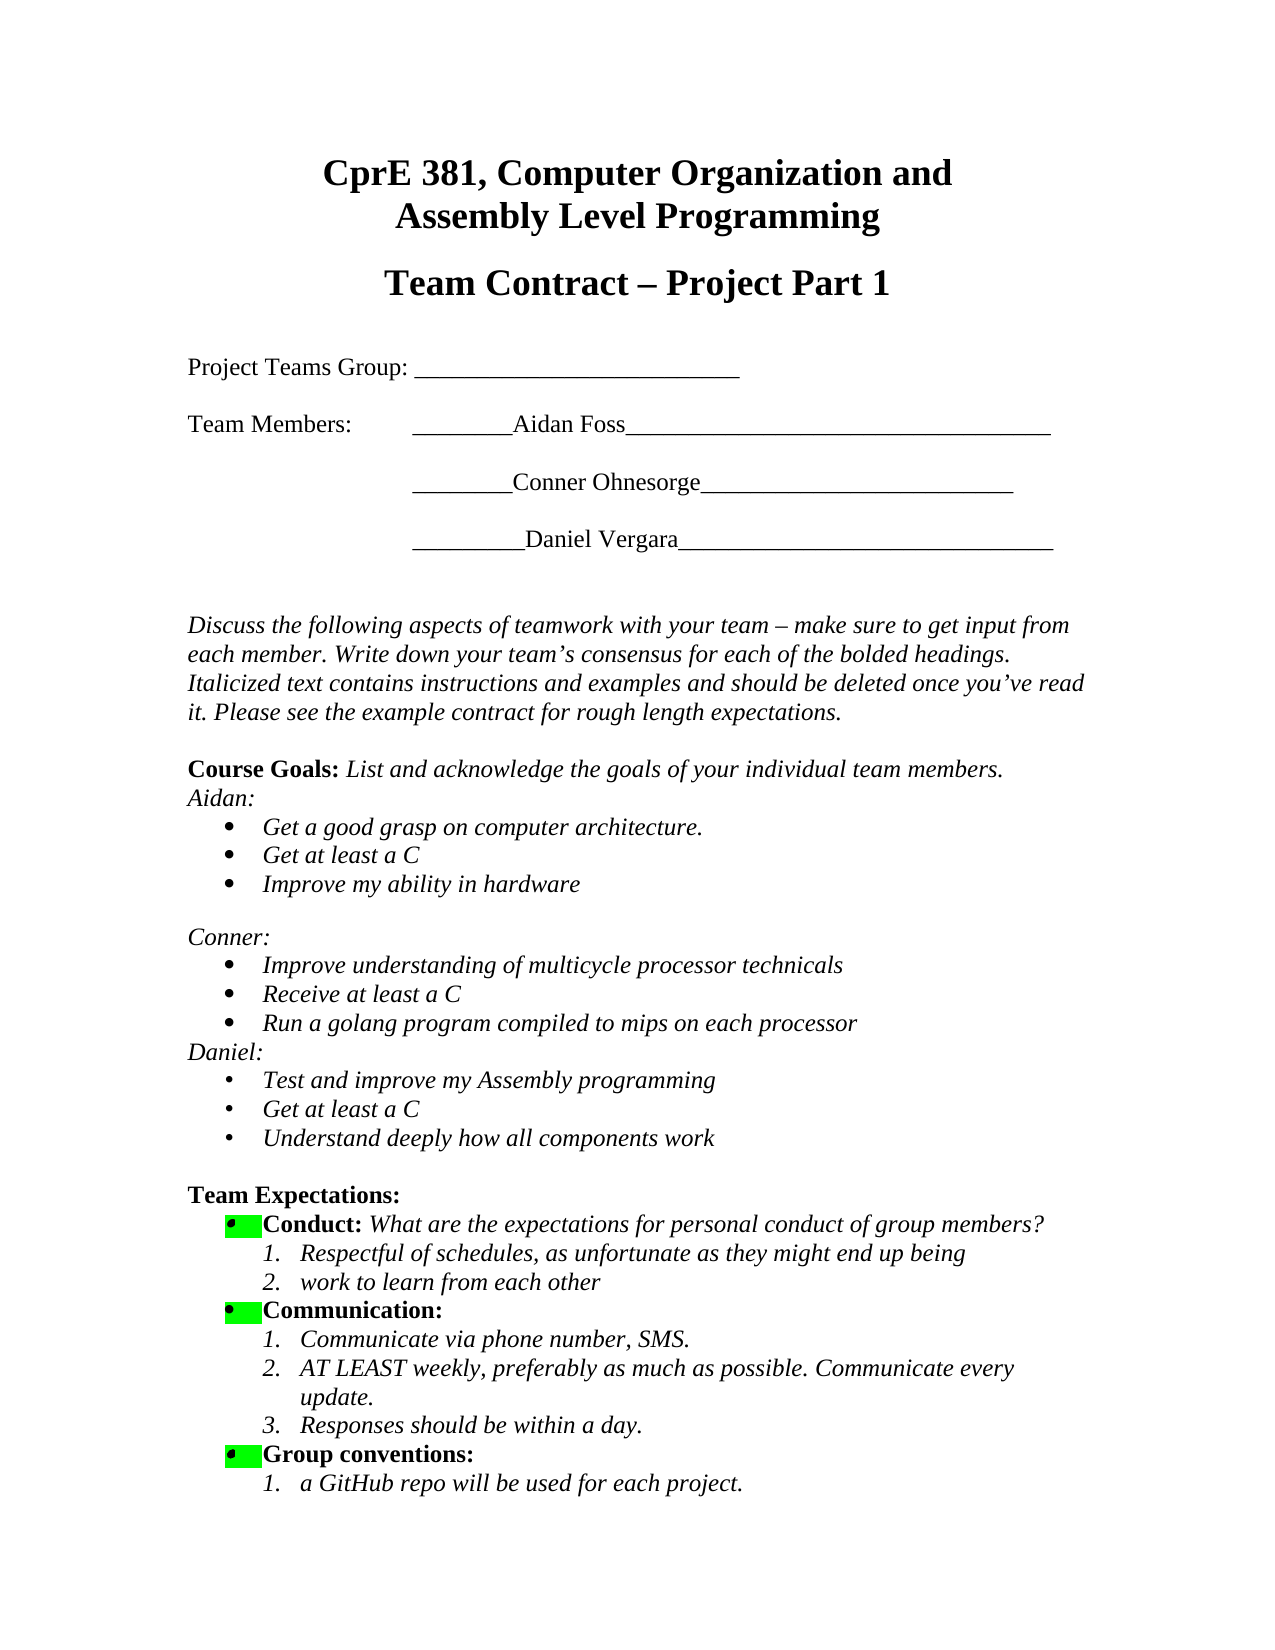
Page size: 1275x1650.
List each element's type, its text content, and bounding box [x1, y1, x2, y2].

list Communication: [225, 1296, 1087, 1324]
list Get at least a C [225, 1094, 1087, 1123]
text Daniel: [187, 1037, 1087, 1066]
list Improve understanding of multicycle processor technicals [225, 951, 1087, 979]
subtitle Team Contract – Project Part 1 [187, 260, 1087, 303]
list Test and improve my Assembly programming [225, 1066, 1087, 1094]
list Understand deeply how all components work [225, 1123, 1087, 1152]
text _________Daniel Vergara______________________________ [187, 524, 1087, 553]
list Responses should be within a day. [262, 1411, 1087, 1439]
list Improve my ability in hardware [225, 869, 1087, 898]
text ________Conner Ohnesorge_________________________ [187, 467, 1087, 495]
text Team Expectations: [187, 1181, 1087, 1209]
text Aidan: [187, 783, 1087, 812]
list work to learn from each other [262, 1267, 1087, 1296]
text Team Members: ________Aidan Foss__________________________________ [187, 409, 1087, 438]
subtitle Assembly Level Programming [187, 193, 1087, 236]
list AT LEAST weekly, preferably as much as possible. Communicate every update. [262, 1353, 1087, 1411]
list Communicate via phone number, SMS. [262, 1324, 1087, 1353]
list Receive at least a C [225, 979, 1087, 1008]
subtitle CprE 381, Computer Organization and [187, 150, 1087, 193]
text Project Teams Group: __________________________ [187, 352, 1087, 380]
list Run a golang program compiled to mips on each processor [225, 1008, 1087, 1037]
text Course Goals: List and acknowledge the goals of your individual team members. [187, 754, 1087, 783]
list a GitHub repo will be used for each project. [262, 1468, 1087, 1497]
list Group conventions: [225, 1439, 1087, 1468]
list Get a good grasp on computer architecture. [225, 812, 1087, 840]
list Respectful of schedules, as unfortunate as they might end up being [262, 1238, 1087, 1267]
list Get at least a C [225, 840, 1087, 869]
text Discuss the following aspects of teamwork with your team – make sure to get input from each member. Write down your team’s consensus for each of the bolded headings. Italicized text contains instructions and examples and should be deleted once you’ve read it. Please see the example contract for rough length expectations. [187, 610, 1087, 725]
text Conner: [187, 922, 1087, 951]
list Conduct: What are the expectations for personal conduct of group members? [225, 1209, 1087, 1238]
